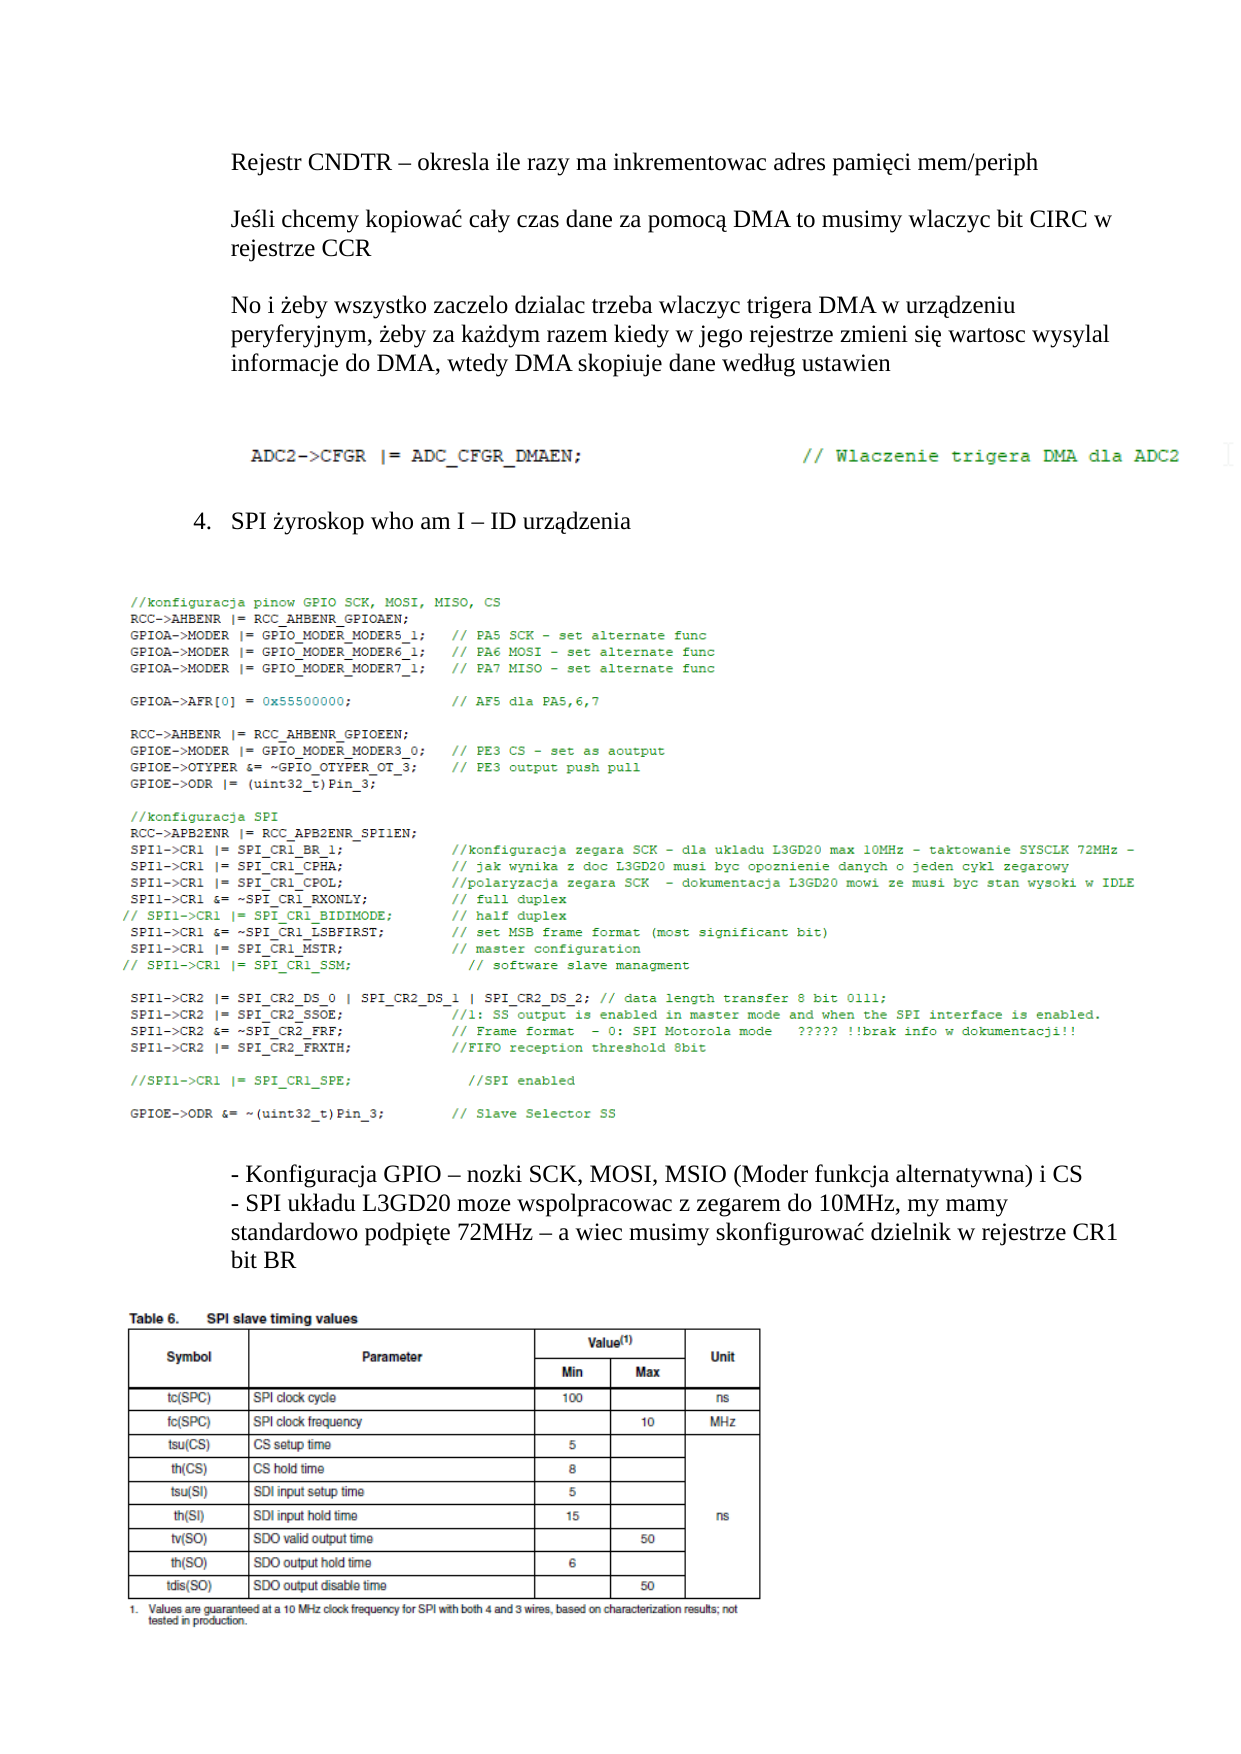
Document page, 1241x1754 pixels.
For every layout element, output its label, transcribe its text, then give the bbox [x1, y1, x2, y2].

text Rejestr CNDTR – okresla ile razy ma inkrementowac adres pamięci mem/periph [231, 147, 1122, 176]
text No i żeby wszystko zaczelo dzialac trzeba wlaczyc trigera DMA w urządzeniu peryferyjnym, żeby za każdym razem kiedy w jego rejestrze zmieni się wartosc wysylal informacje do DMA, wtedy DMA skopiuje dane według ustawien [231, 291, 1122, 377]
list SPI żyroskop who am I – ID urządzenia [193, 506, 1122, 535]
text Jeśli chcemy kopiować cały czas dane za pomocą DMA to musimy wlaczyc bit CIRC w rejestrze CCR [231, 204, 1122, 262]
text - SPI układu L3GD20 moze wspolpracowac z zegarem do 10MHz, my mamy standardowo podpięte 72MHz – a wiec musimy skonfigurować dzielnik w rejestrze CR1 bit BR [231, 1188, 1122, 1274]
text - Konfiguracja GPIO – nozki SCK, MOSI, MSIO (Moder funkcja alternatywna) i CS [231, 1159, 1122, 1188]
